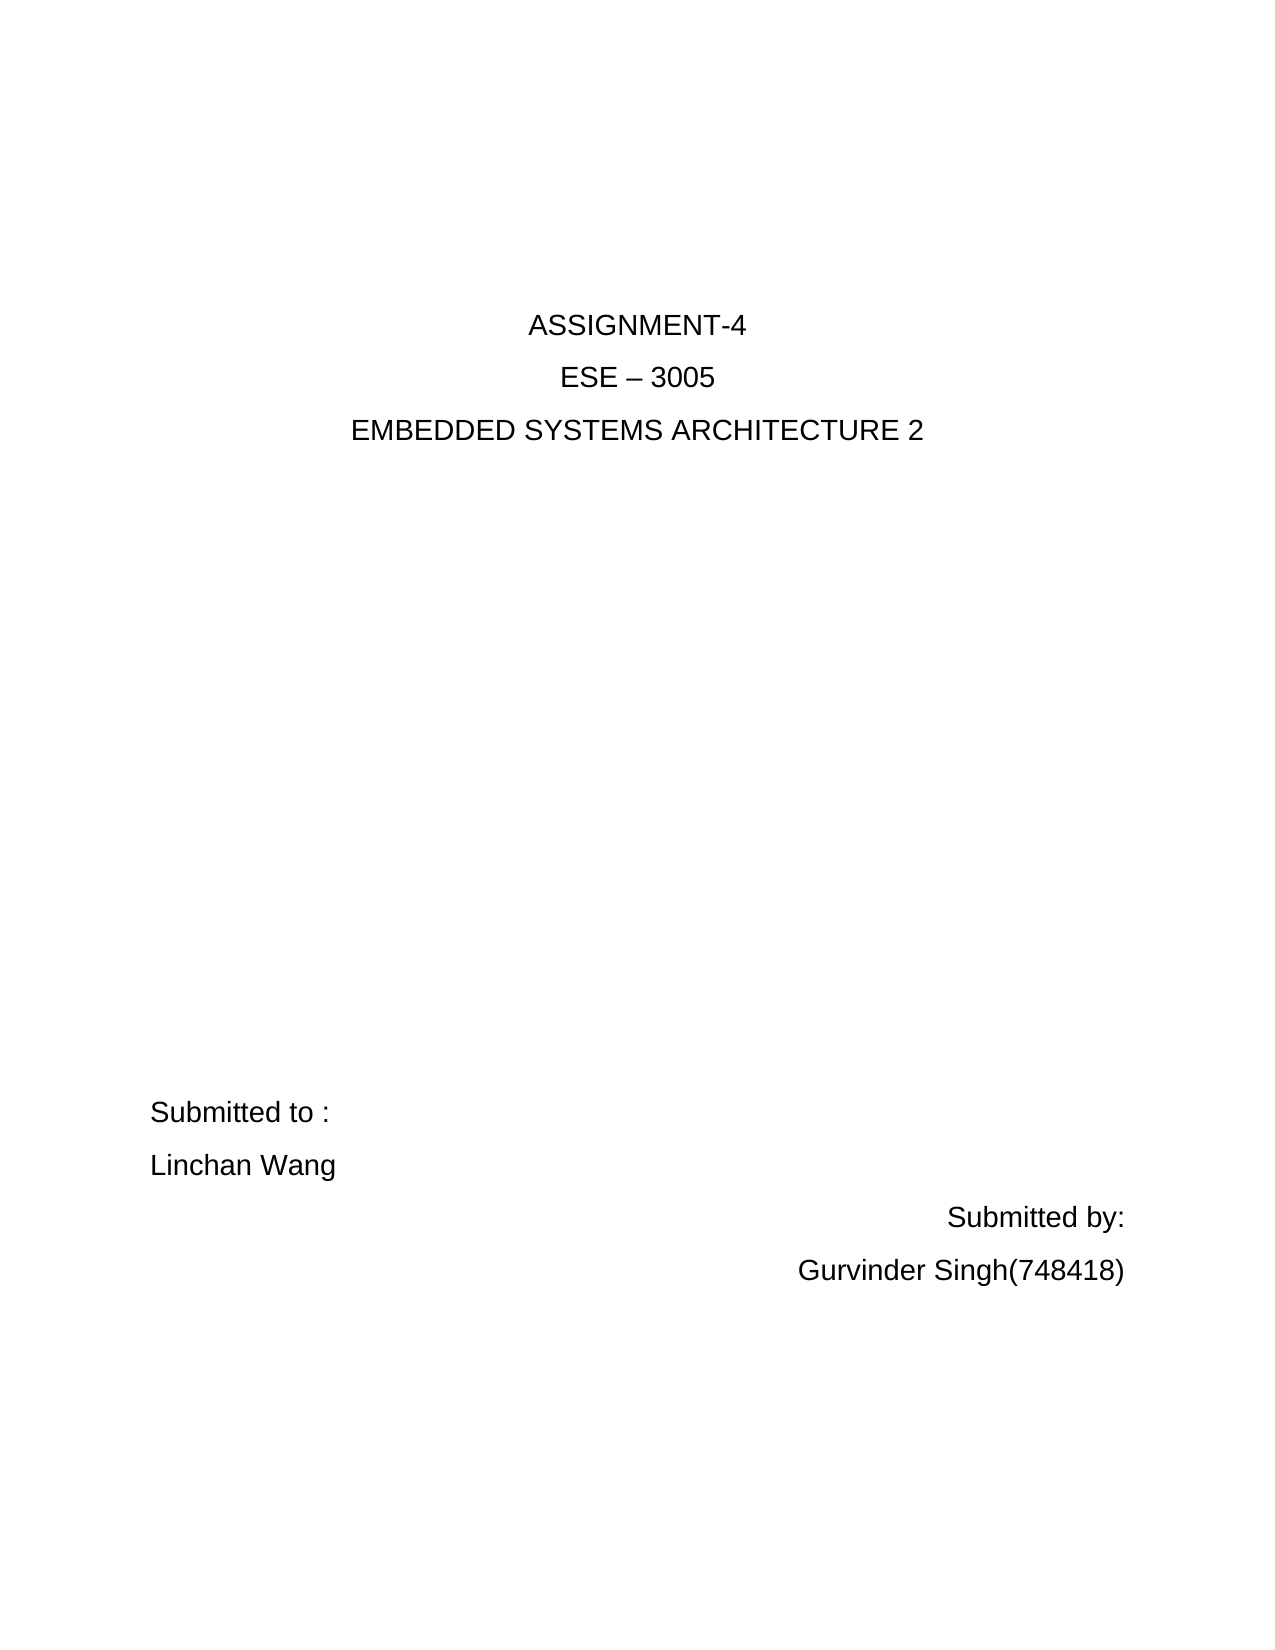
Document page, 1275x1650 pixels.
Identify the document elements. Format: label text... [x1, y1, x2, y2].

text ESE – 3005 [150, 360, 1125, 393]
text ASSIGNMENT-4 [150, 307, 1125, 341]
text Linchan Wang [150, 1147, 1125, 1181]
text Submitted by: [150, 1200, 1125, 1233]
text Gurvinder Singh(748418) [150, 1252, 1125, 1286]
text Submitted to : [150, 1095, 1125, 1128]
text EMBEDDED SYSTEMS ARCHITECTURE 2 [150, 412, 1125, 446]
